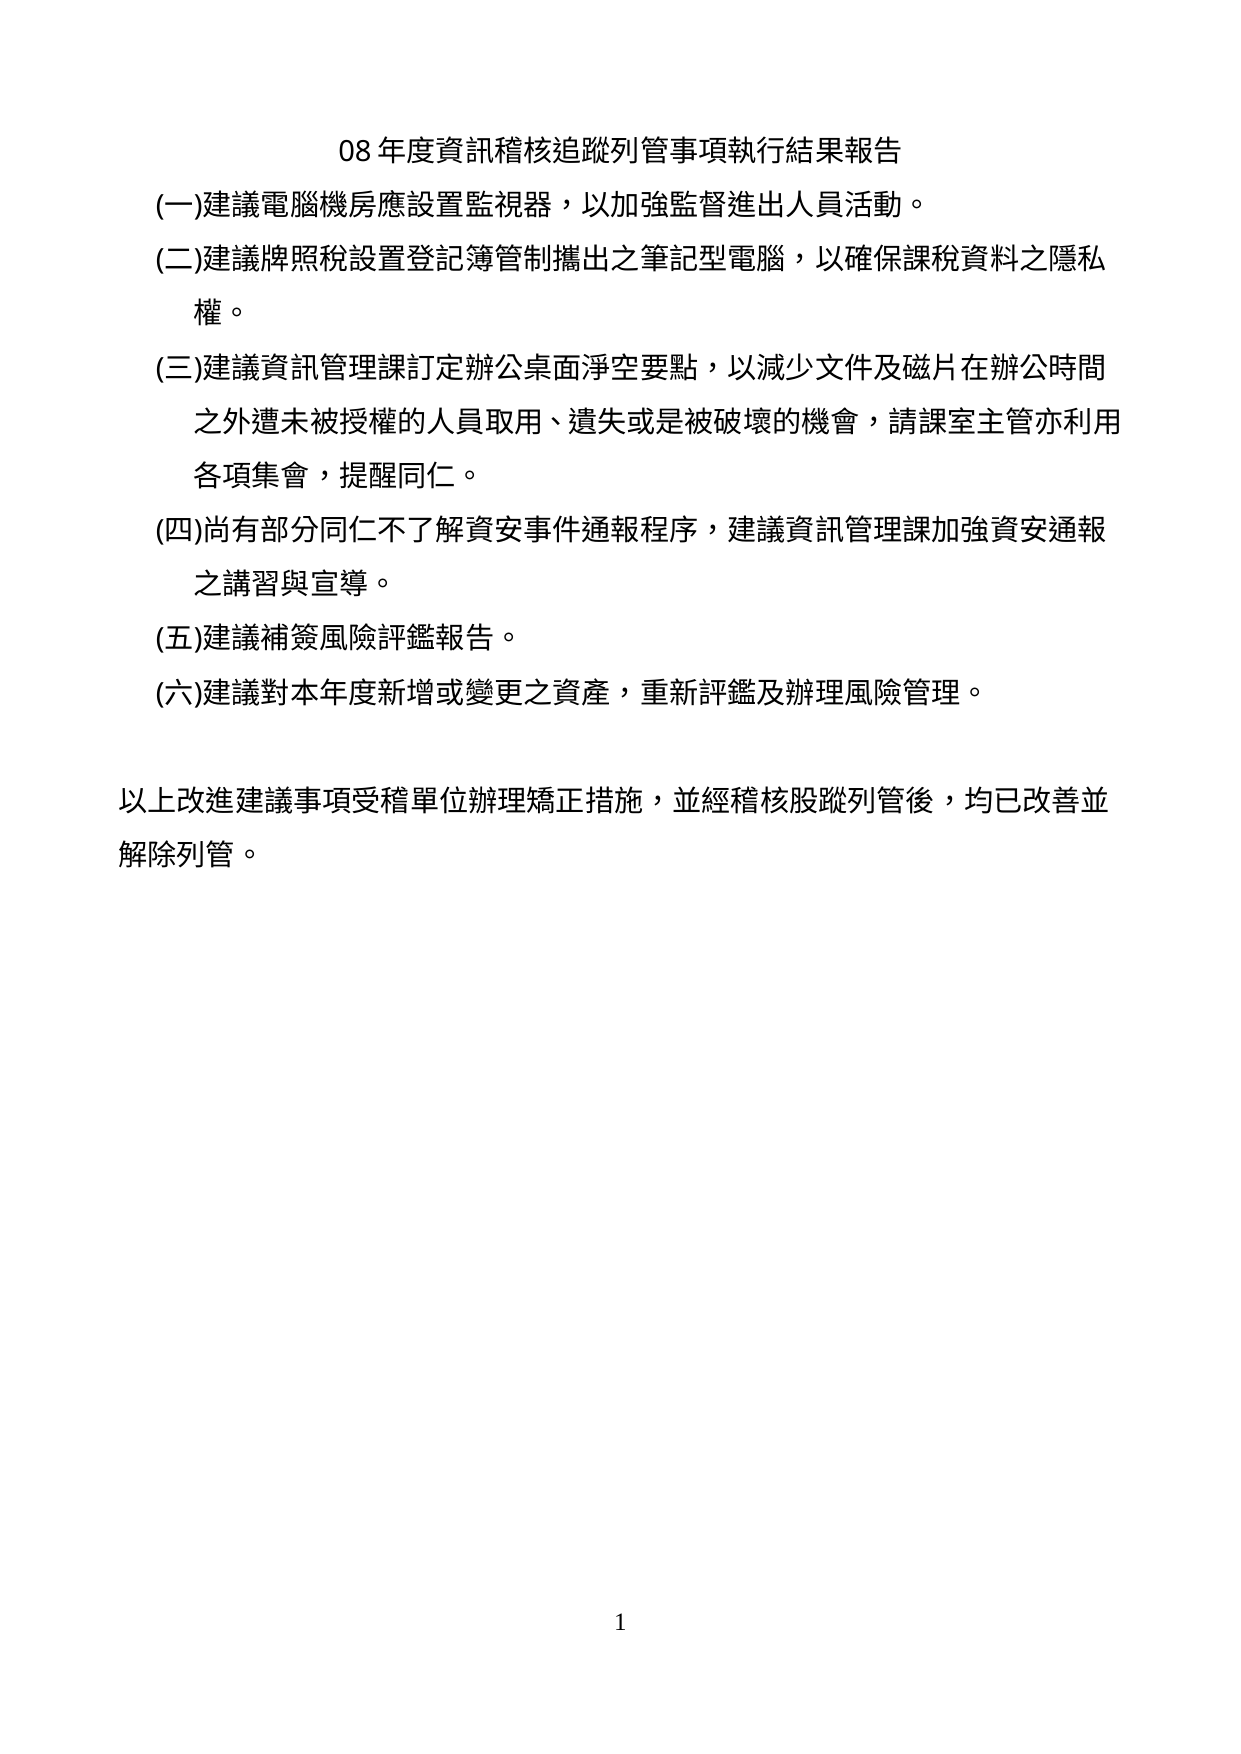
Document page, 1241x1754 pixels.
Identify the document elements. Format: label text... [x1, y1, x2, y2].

list 建議牌照稅設置登記簿管制攜出之筆記型電腦，以確保課稅資料之隱私權。 [156, 226, 1122, 335]
text 以上改進建議事項受稽單位辦理矯正措施，並經稽核股蹤列管後，均已改善並解除列管。 [118, 768, 1122, 876]
list 尚有部分同仁不了解資安事件通報程序，建議資訊管理課加強資安通報之講習與宣導。 [156, 497, 1122, 606]
list 建議補簽風險評鑑報告。 [156, 606, 1122, 660]
list 建議電腦機房應設置監視器，以加強監督進出人員活動。 [156, 172, 1122, 226]
text 97年度資訊稽核追蹤列管事項執行結果報告 [118, 118, 1122, 172]
list 建議對本年度新增或變更之資產，重新評鑑及辦理風險管理。 [156, 660, 1122, 714]
list 建議資訊管理課訂定辦公桌面淨空要點，以減少文件及磁片在辦公時間之外遭未被授權的人員取用、遺失或是被破壞的機會，請課室主管亦利用各項集會，提醒同仁。 [156, 335, 1122, 497]
